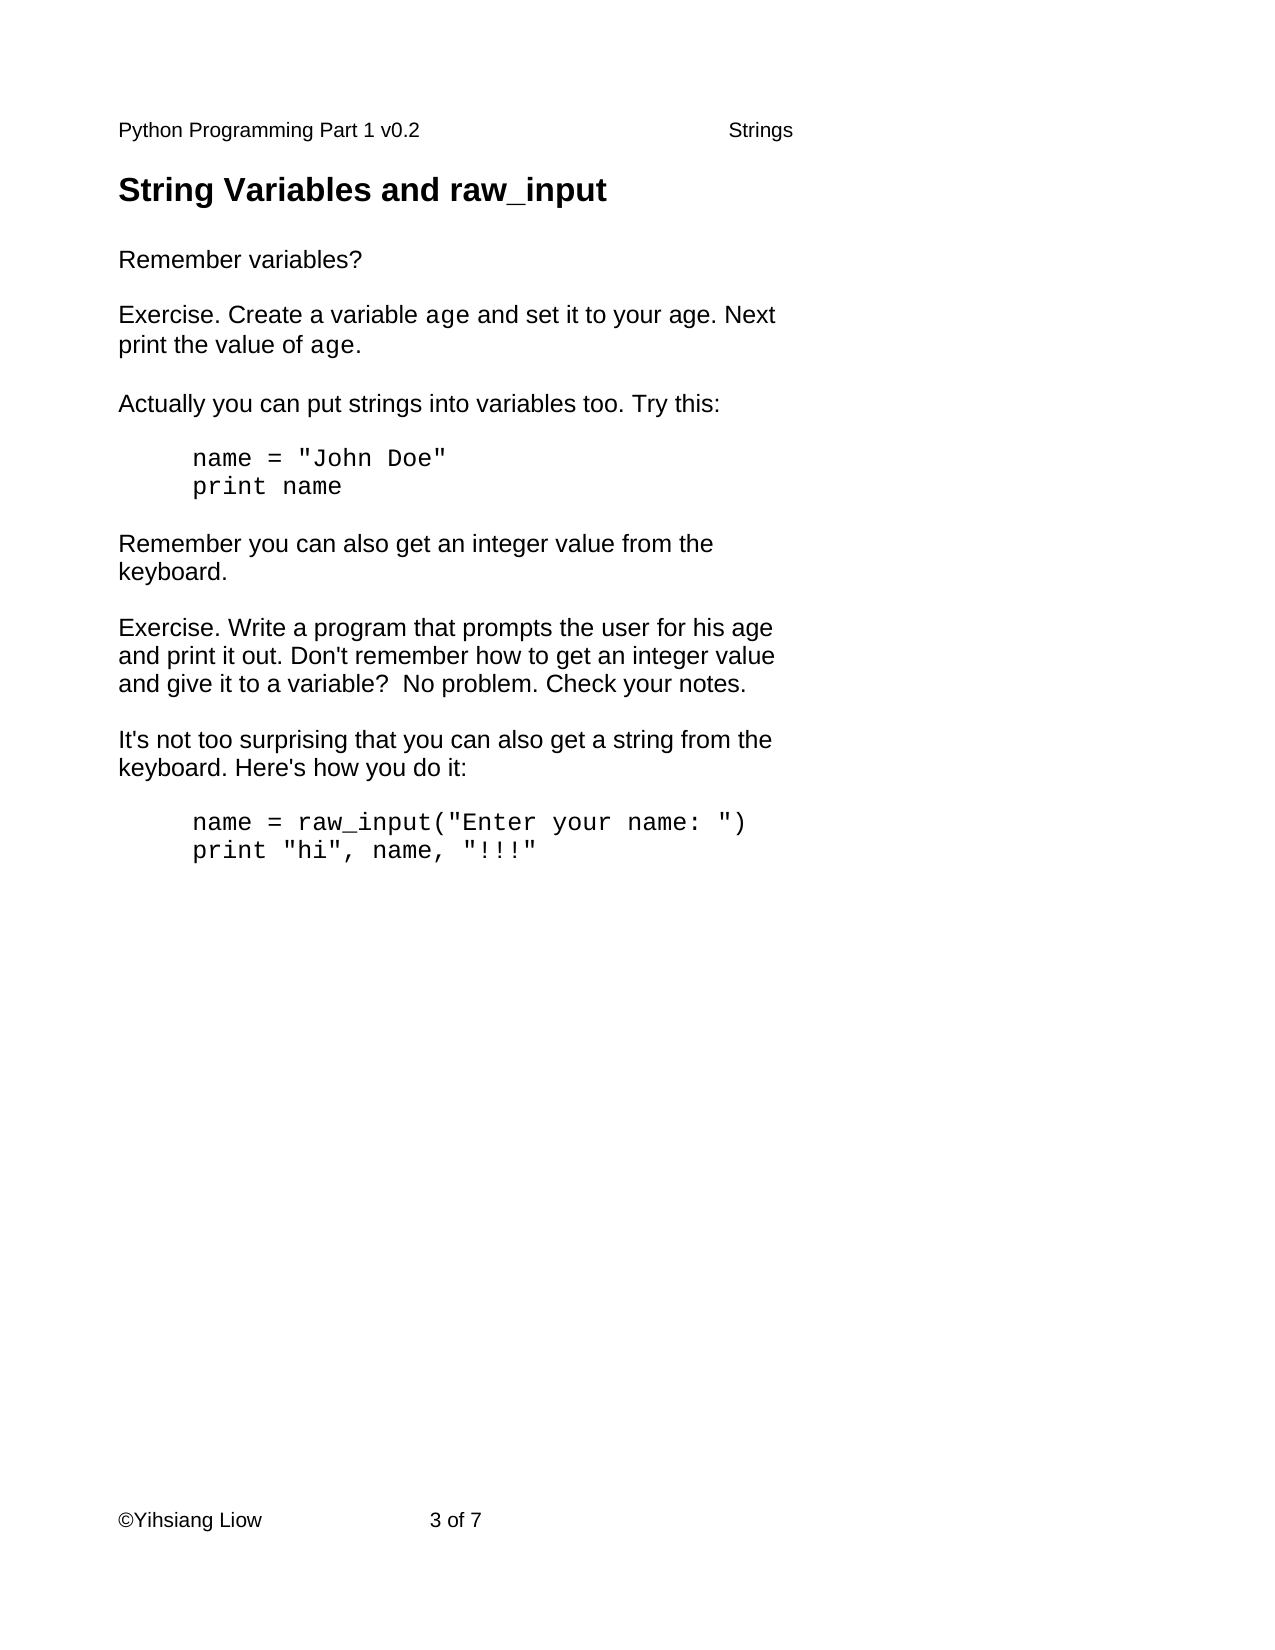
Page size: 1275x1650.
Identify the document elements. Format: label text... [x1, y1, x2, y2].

text Exercise. Write a program that prompts the user for his age and print it out. Don't remember how to get an integer value and give it to a variable? No problem. Check your notes. [118, 614, 793, 698]
text name = raw_input("Enter your name: ") [118, 809, 793, 838]
text Exercise. Create a variable age and set it to your age. Next print the value of age. [118, 301, 793, 361]
text Remember you can also get an integer value from the keyboard. [118, 530, 793, 586]
text Remember variables? [118, 245, 793, 273]
text print name [118, 473, 793, 502]
text It's not too surprising that you can also get a string from the keyboard. Here's how you do it: [118, 726, 793, 781]
text name = "John Doe" [118, 445, 793, 473]
text print "hi", name, "!!!" [118, 838, 793, 866]
text String Variables and raw_input [118, 171, 793, 208]
text Actually you can put strings into variables too. Try this: [118, 389, 793, 417]
